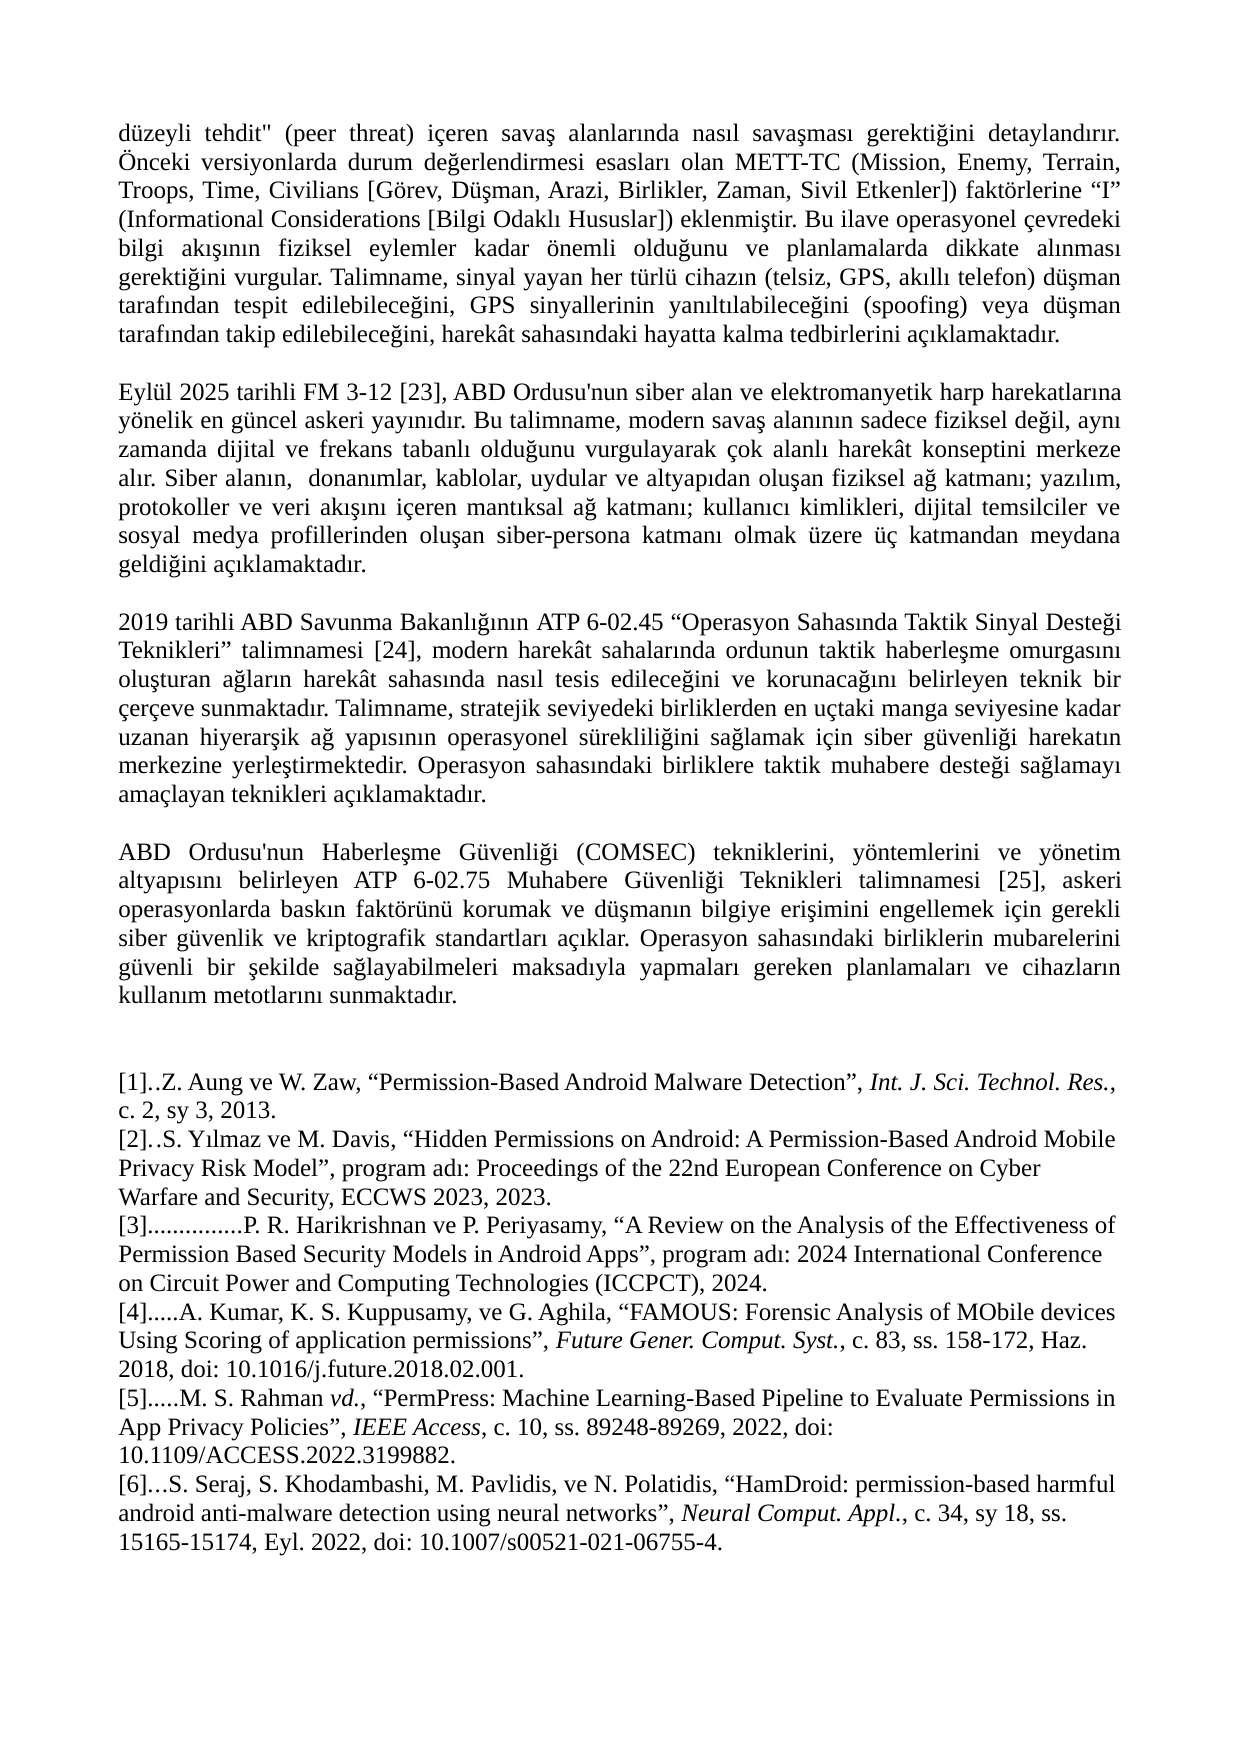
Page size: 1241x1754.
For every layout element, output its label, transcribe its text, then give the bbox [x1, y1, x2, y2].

text [6] S. Seraj, S. Khodambashi, M. Pavlidis, ve N. Polatidis, “HamDroid: permission-based harmful android anti-malware detection using neural networks”, Neural Comput. Appl., c. 34, sy 18, ss. 15165-15174, Eyl. 2022, doi: 10.1007/s00521-021-06755-4. [118, 1469, 1122, 1556]
text [3] P. R. Harikrishnan ve P. Periyasamy, “A Review on the Analysis of the Effectiveness of Permission Based Security Models in Android Apps”, program adı: 2024 International Conference on Circuit Power and Computing Technologies (ICCPCT), 2024. [118, 1211, 1122, 1297]
text Eylül 2025 tarihli FM 3-12 [23], ABD Ordusu'nun siber alan ve elektromanyetik harp harekatlarına yönelik en güncel askeri yayınıdır. Bu talimname, modern savaş alanının sadece fiziksel değil, aynı zamanda dijital ve frekans tabanlı olduğunu vurgulayarak çok alanlı harekât konseptini merkeze alır. Siber alanın, donanımlar, kablolar, uydular ve altyapıdan oluşan fiziksel ağ katmanı; yazılım, protokoller ve veri akışını içeren mantıksal ağ katmanı; kullanıcı kimlikleri, dijital temsilciler ve sosyal medya profillerinden oluşan siber-persona katmanı olmak üzere üç katmandan meydana geldiğini açıklamaktadır. [118, 377, 1122, 578]
text düzeyli tehdit" (peer threat) içeren savaş alanlarında nasıl savaşması gerektiğini detaylandırır. Önceki versiyonlarda durum değerlendirmesi esasları olan METT-TC (Mission, Enemy, Terrain, Troops, Time, Civilians [Görev, Düşman, Arazi, Birlikler, Zaman, Sivil Etkenler]) faktörlerine “I” (Informational Considerations [Bilgi Odaklı Hususlar]) eklenmiştir. Bu ilave operasyonel çevredeki bilgi akışının fiziksel eylemler kadar önemli olduğunu ve planlamalarda dikkate alınması gerektiğini vurgular. Talimname, sinyal yayan her türlü cihazın (telsiz, GPS, akıllı telefon) düşman tarafından tespit edilebileceğini, GPS sinyallerinin yanıltılabileceğini (spoofing) veya düşman tarafından takip edilebileceğini, harekât sahasındaki hayatta kalma tedbirlerini açıklamaktadır. [118, 118, 1122, 348]
text [2] S. Yılmaz ve M. Davis, “Hidden Permissions on Android: A Permission-Based Android Mobile Privacy Risk Model”, program adı: Proceedings of the 22nd European Conference on Cyber Warfare and Security, ECCWS 2023, 2023. [118, 1124, 1122, 1211]
text [4] A. Kumar, K. S. Kuppusamy, ve G. Aghila, “FAMOUS: Forensic Analysis of MObile devices Using Scoring of application permissions”, Future Gener. Comput. Syst., c. 83, ss. 158-172, Haz. 2018, doi: 10.1016/j.future.2018.02.001. [118, 1297, 1122, 1383]
text 2019 tarihli ABD Savunma Bakanlığının ATP 6-02.45 “Operasyon Sahasında Taktik Sinyal Desteği Teknikleri” talimnamesi [24], modern harekât sahalarında ordunun taktik haberleşme omurgasını oluşturan ağların harekât sahasında nasıl tesis edileceğini ve korunacağını belirleyen teknik bir çerçeve sunmaktadır. Talimname, stratejik seviyedeki birliklerden en uçtaki manga seviyesine kadar uzanan hiyerarşik ağ yapısının operasyonel sürekliliğini sağlamak için siber güvenliği harekatın merkezine yerleştirmektedir. Operasyon sahasındaki birliklere taktik muhabere desteği sağlamayı amaçlayan teknikleri açıklamaktadır. [118, 607, 1122, 808]
text [1] Z. Aung ve W. Zaw, “Permission-Based Android Malware Detection”, Int. J. Sci. Technol. Res., c. 2, sy 3, 2013. [118, 1067, 1122, 1124]
text ABD Ordusu'nun Haberleşme Güvenliği (COMSEC) tekniklerini, yöntemlerini ve yönetim altyapısını belirleyen ATP 6-02.75 Muhabere Güvenliği Teknikleri talimnamesi [25], askeri operasyonlarda baskın faktörünü korumak ve düşmanın bilgiye erişimini engellemek için gerekli siber güvenlik ve kriptografik standartları açıklar. Operasyon sahasındaki birliklerin mubarelerini güvenli bir şekilde sağlayabilmeleri maksadıyla yapmaları gereken planlamaları ve cihazların kullanım metotlarını sunmaktadır. [118, 837, 1122, 1009]
text [5] M. S. Rahman vd., “PermPress: Machine Learning-Based Pipeline to Evaluate Permissions in App Privacy Policies”, IEEE Access, c. 10, ss. 89248-89269, 2022, doi: 10.1109/ACCESS.2022.3199882. [118, 1383, 1122, 1469]
